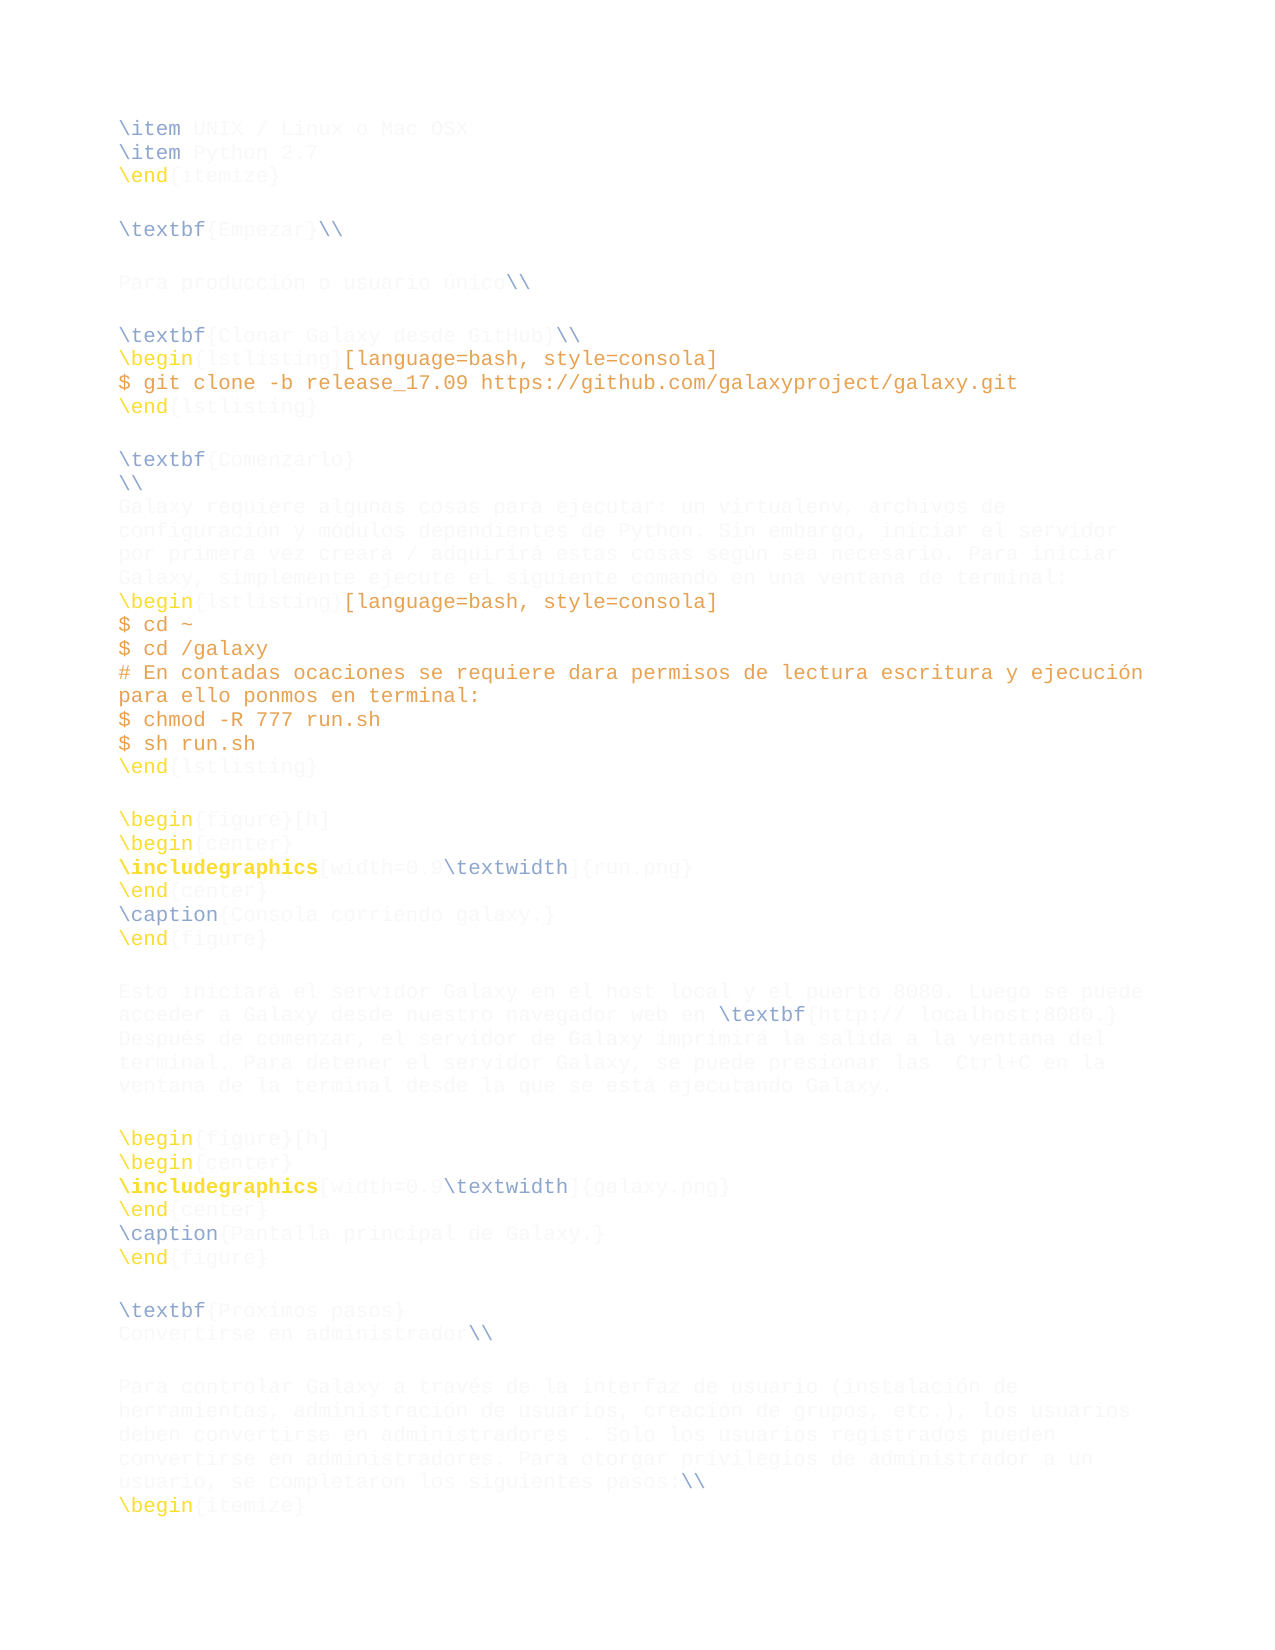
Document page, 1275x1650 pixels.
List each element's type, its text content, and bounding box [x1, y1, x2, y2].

text \begin{center} [118, 833, 1157, 857]
text Esto iniciará el servidor Galaxy en el host local y el puerto 8080. Luego se puede acceder a Galaxy desde nuestro navegador web en \textbf{http:// localhost:8080.} Después de comenzar, el servidor de Galaxy imprimirá la salida a la ventana del terminal. Para detener el servidor Galaxy, se puede presionar las Ctrl+C en la ventana de la terminal desde la que se está ejecutando Galaxy. [118, 981, 1157, 1099]
text \textbf{Empezar}\\ [118, 218, 1157, 242]
text \caption{Pantalla principal de Galaxy.} [118, 1223, 1157, 1247]
text \item UNIX / Linux o Mac OSX [118, 118, 1157, 142]
text \end{center} [118, 880, 1157, 904]
text \end{figure} [118, 928, 1157, 951]
text \begin{lstlisting}[language=bash, style=consola] [118, 348, 1157, 372]
text # En contadas ocaciones se requiere dara permisos de lectura escritura y ejecución para ello ponmos en terminal: [118, 662, 1157, 709]
text \textbf{Próximos pasos} [118, 1300, 1157, 1323]
text \end{lstlisting} [118, 396, 1157, 419]
text Convertirse en administrador\\ [118, 1323, 1157, 1347]
text $ git clone -b release_17.09 https://github.com/galaxyproject/galaxy.git [118, 372, 1157, 396]
text \end{itemize} [118, 165, 1157, 189]
text \item Python 2.7 [118, 142, 1157, 165]
text $ chmod -R 777 run.sh [118, 709, 1157, 733]
text \includegraphics[width=0.9\textwidth]{run.png} [118, 857, 1157, 880]
text Galaxy requiere algunas cosas para ejecutar: un virtualenv, archivos de configuración y módulos dependientes de Python. Sin embargo, iniciar el servidor por primera vez creará / adquirirá estas cosas según sea necesario. Para iniciar Galaxy, simplemente ejecute el siguiente comando en una ventana de terminal: [118, 496, 1157, 591]
text \begin{lstlisting}[language=bash, style=consola] [118, 591, 1157, 614]
text \end{lstlisting} [118, 756, 1157, 780]
text \begin{center} [118, 1152, 1157, 1176]
text \textbf{Comenzarlo} [118, 449, 1157, 472]
text \begin{figure}[h] [118, 809, 1157, 833]
text Para controlar Galaxy a través de la interfaz de usuario (instalación de herramientas, administración de usuarios, creación de grupos, etc.), los usuarios deben convertirse en administradores . Solo los usuarios registrados pueden convertirse en administradores. Para otorgar privilegios de administrador a un usuario, se completaron los siguientes pasos:\\ [118, 1377, 1157, 1495]
text \end{figure} [118, 1247, 1157, 1270]
text \textbf{Clonar Galaxy desde GitHub}\\ [118, 325, 1157, 348]
text \\ [118, 472, 1157, 496]
text $ cd /galaxy [118, 638, 1157, 662]
text $ sh run.sh [118, 733, 1157, 756]
text \includegraphics[width=0.9\textwidth]{galaxy.png} [118, 1176, 1157, 1199]
text \begin{figure}[h] [118, 1128, 1157, 1152]
text \end{center} [118, 1199, 1157, 1223]
text $ cd ~ [118, 614, 1157, 638]
text Para producción o usuario único\\ [118, 272, 1157, 295]
text \begin{itemize} [118, 1495, 1157, 1518]
text \caption{Consola corriendo galaxy.} [118, 904, 1157, 928]
